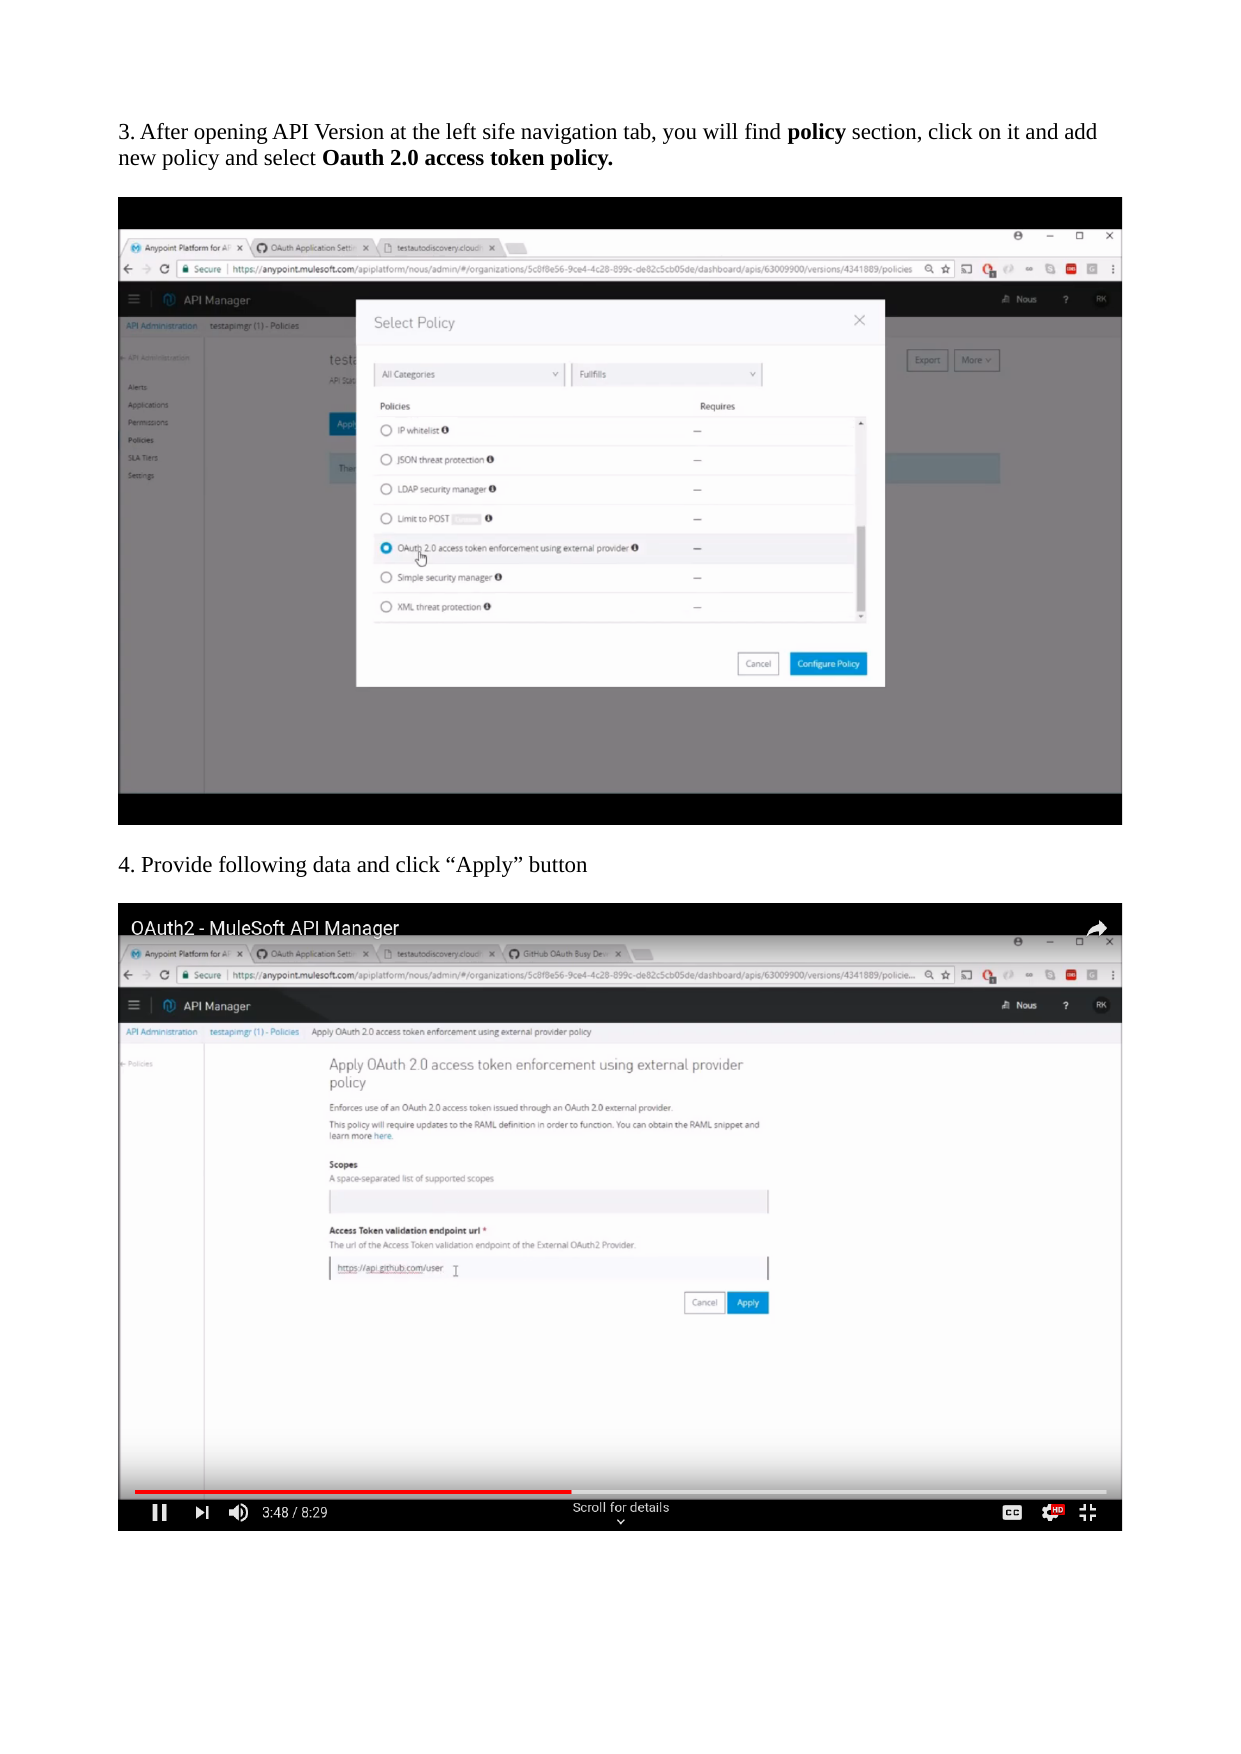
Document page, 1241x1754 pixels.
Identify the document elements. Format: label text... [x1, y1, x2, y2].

picture [118, 903, 1123, 1531]
text 3. After opening API Version at the left sife navigation tab, you will find policy section, click on it and add new policy and select Oauth 2.0 access token policy. [118, 118, 1122, 171]
text 4. Provide following data and click “Apply” button [118, 851, 1122, 877]
picture [118, 197, 1123, 825]
